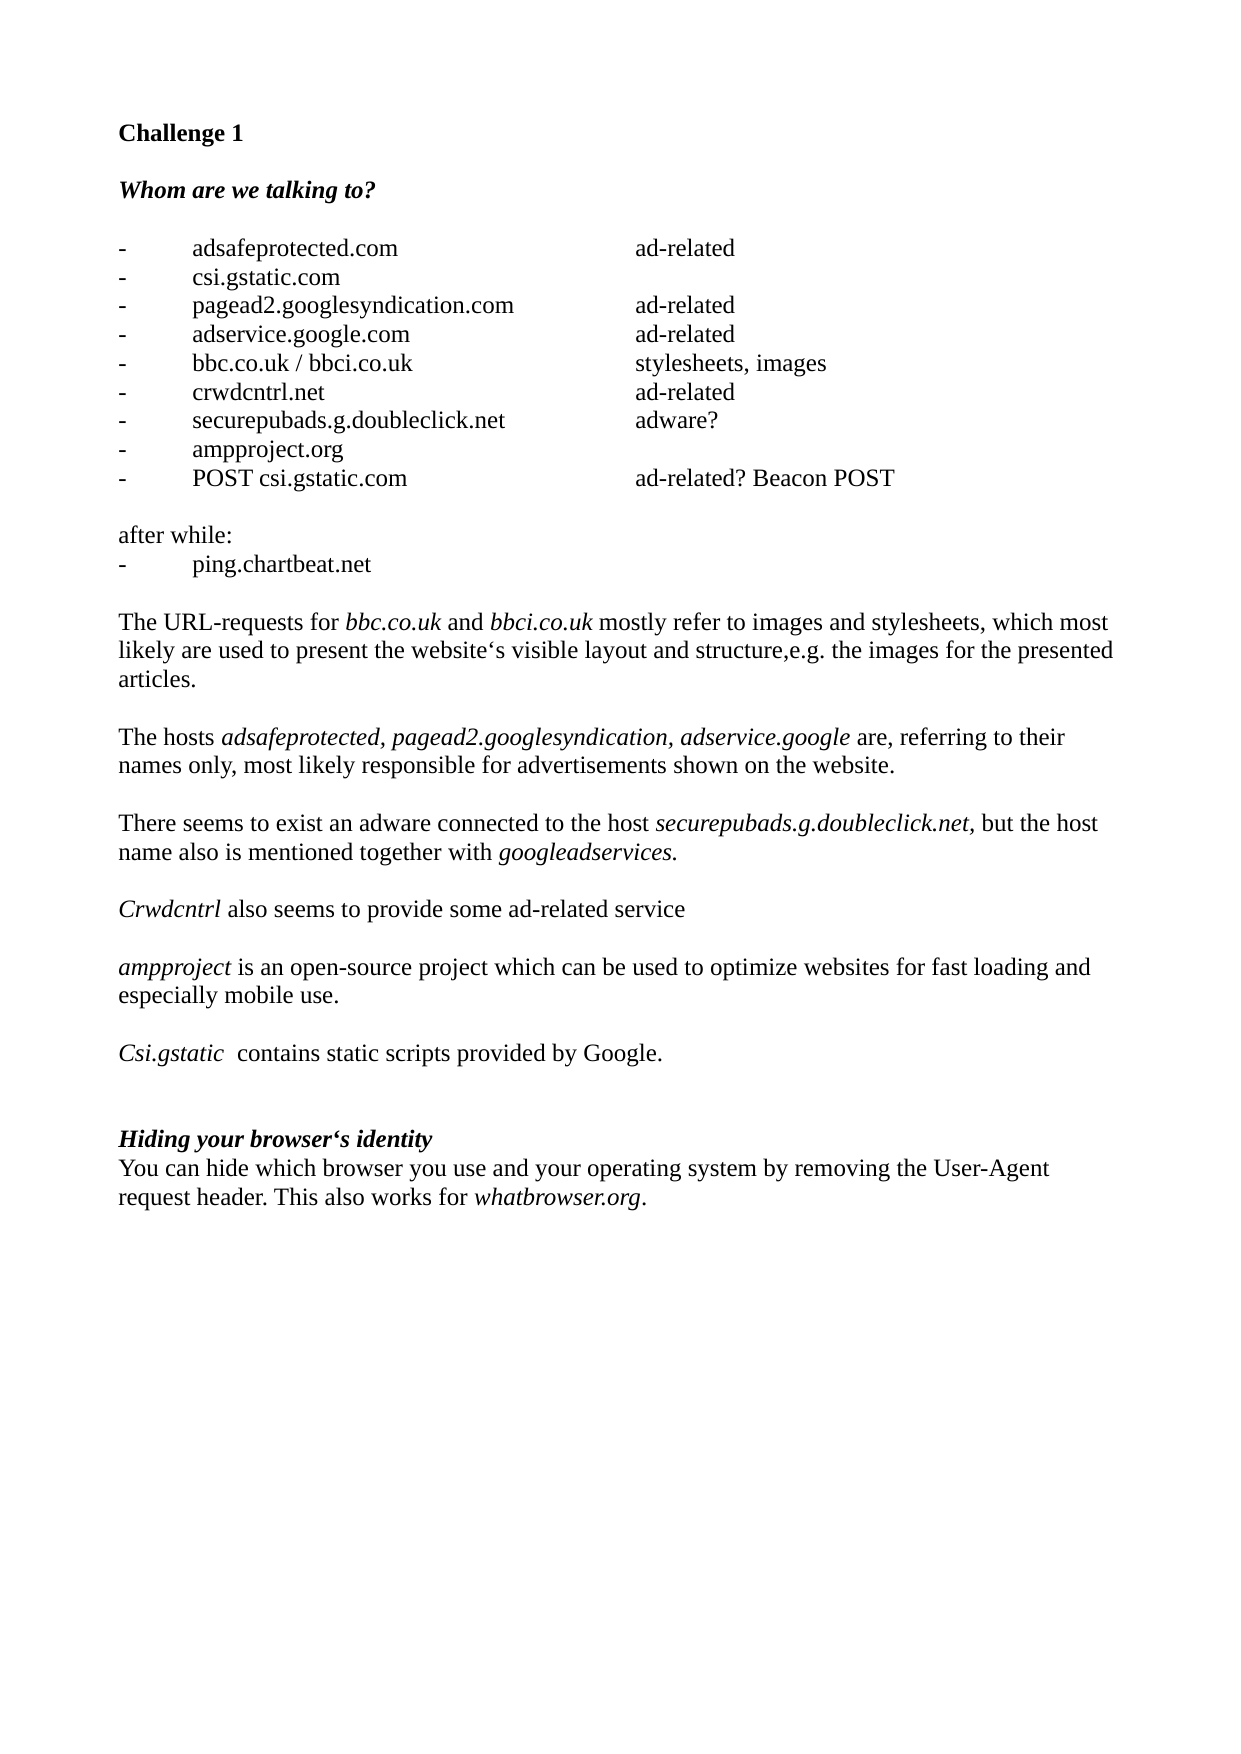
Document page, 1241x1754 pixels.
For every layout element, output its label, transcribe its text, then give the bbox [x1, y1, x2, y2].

text The hosts adsafeprotected, pagead2.googlesyndication, adservice.google are, referring to their names only, most likely responsible for advertisements shown on the website. [118, 722, 1122, 779]
text after while: [118, 521, 1122, 549]
text - crwdcntrl.net ad-related [118, 377, 1122, 406]
text There seems to exist an adware connected to the host securepubads.g.doubleclick.net, but the host name also is mentioned together with googleadservices. [118, 808, 1122, 866]
text - pagead2.googlesyndication.com ad-related [118, 291, 1122, 319]
text Whom are we talking to? [118, 176, 1122, 204]
text - POST csi.gstatic.com ad-related? Beacon POST [118, 463, 1122, 492]
text You can hide which browser you use and your operating system by removing the User-Agent request header. This also works for whatbrowser.org. [118, 1153, 1122, 1211]
text - securepubads.g.doubleclick.net adware? [118, 406, 1122, 434]
text Hiding your browser‘s identity [118, 1124, 1122, 1153]
text The URL-requests for bbc.co.uk and bbci.co.uk mostly refer to images and stylesheets, which most likely are used to present the website‘s visible layout and structure,e.g. the images for the presented articles. [118, 607, 1122, 693]
text ampproject is an open-source project which can be used to optimize websites for fast loading and especially mobile use. [118, 952, 1122, 1009]
text - bbc.co.uk / bbci.co.uk stylesheets, images [118, 348, 1122, 377]
text Challenge 1 [118, 118, 1122, 147]
text Csi.gstatic contains static scripts provided by Google. [118, 1038, 1122, 1067]
text - adsafeprotected.com ad-related [118, 233, 1122, 262]
text - ping.chartbeat.net [118, 549, 1122, 578]
text - ampproject.org [118, 434, 1122, 463]
text - csi.gstatic.com [118, 262, 1122, 291]
text Crwdcntrl also seems to provide some ad-related service [118, 894, 1122, 923]
text - adservice.google.com ad-related [118, 319, 1122, 348]
